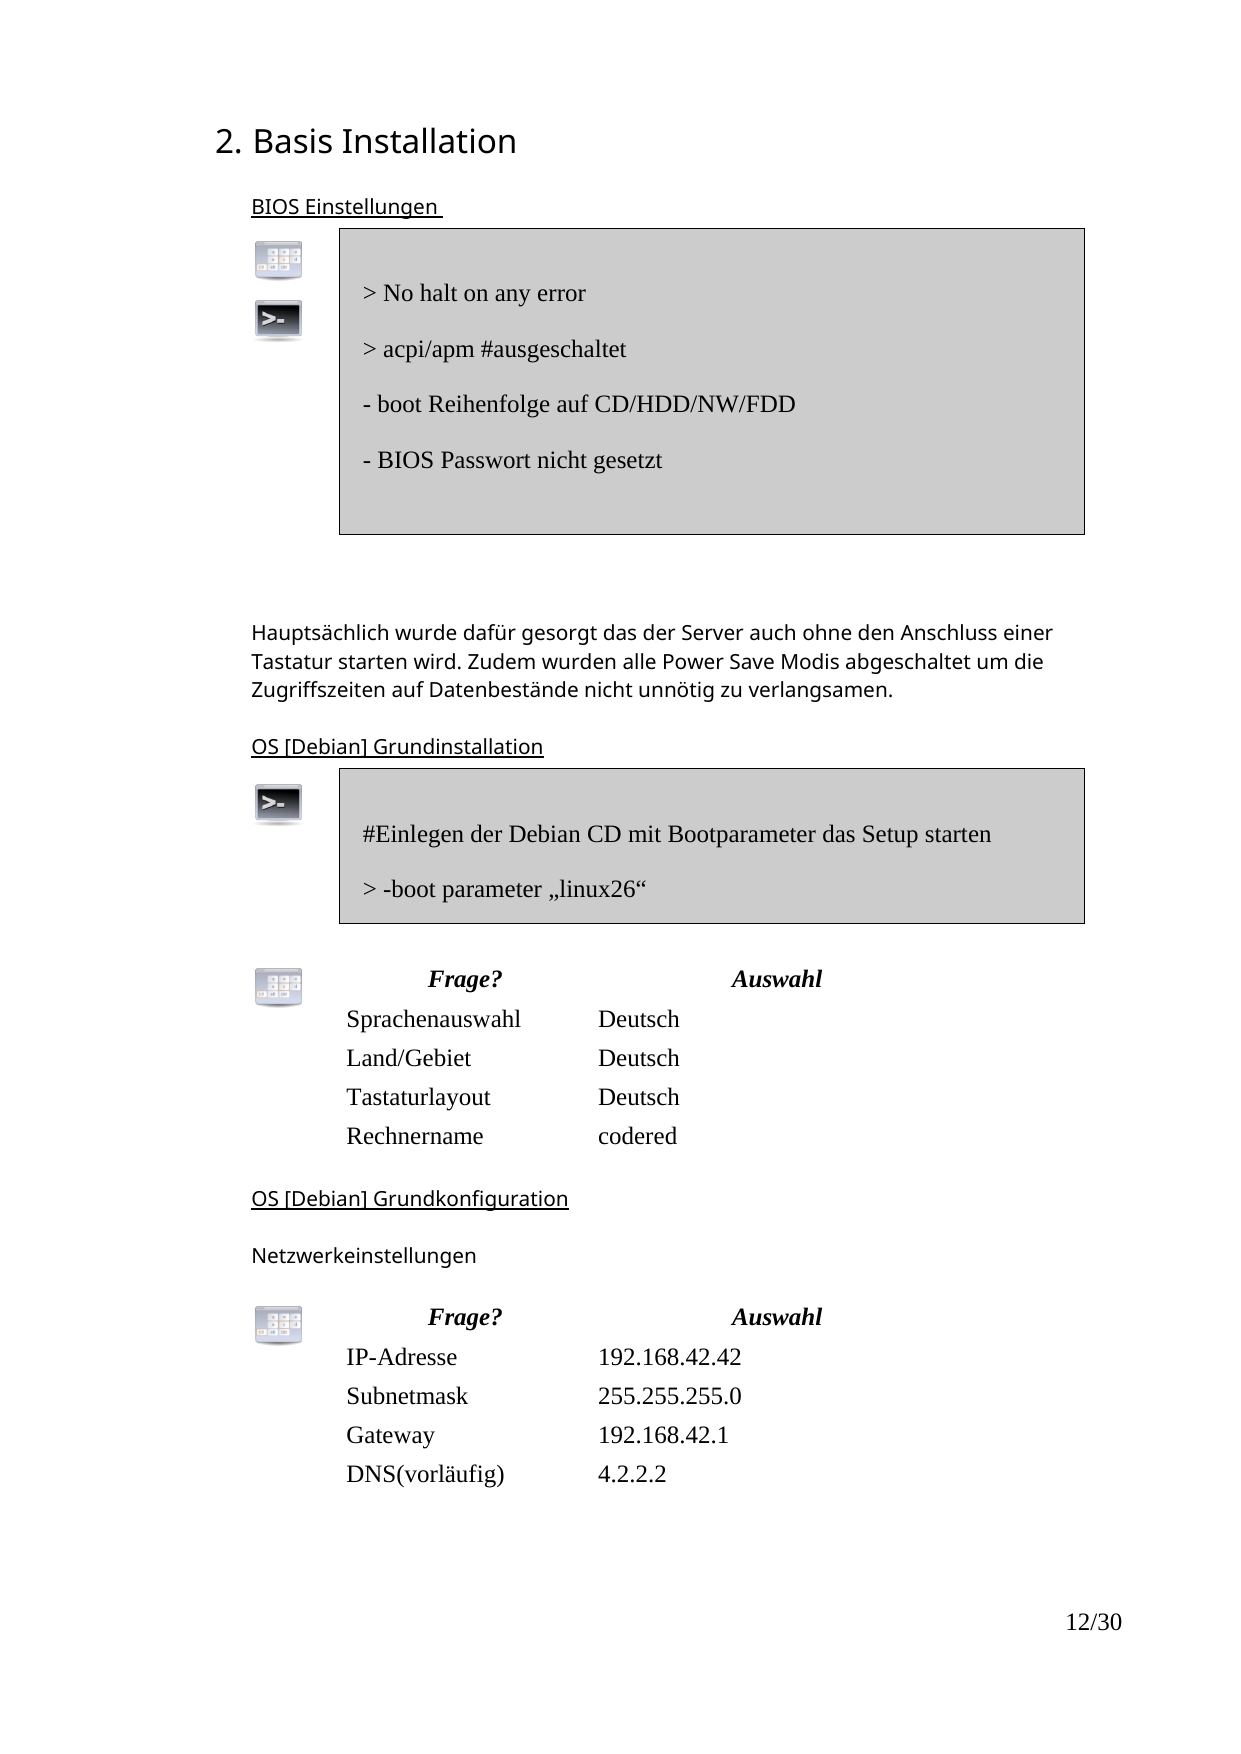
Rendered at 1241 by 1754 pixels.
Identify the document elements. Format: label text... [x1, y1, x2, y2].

table_cell DNS(vorläufig) [341, 1455, 592, 1494]
picture [251, 290, 305, 344]
table_cell Sprachenauswahl [341, 999, 592, 1038]
text Netzwerkeinstellungen [251, 1241, 1122, 1269]
table_cell Land/Gebiet [341, 1038, 592, 1077]
table_cell Deutsch [592, 1077, 964, 1116]
table_cell Gateway [341, 1415, 592, 1454]
table_cell 255.255.255.0 [592, 1376, 964, 1415]
table_header Frage? [341, 1298, 592, 1337]
text OS [Debian] Grundinstallation [251, 732, 1122, 761]
text BIOS Einstellungen [177, 192, 1122, 220]
picture [251, 231, 305, 285]
table_header Frage? [341, 960, 592, 999]
table_cell codered [592, 1116, 964, 1156]
picture [251, 958, 305, 1012]
table_cell IP-Adresse [341, 1337, 592, 1376]
picture [251, 774, 305, 828]
table_cell Subnetmask [341, 1376, 592, 1415]
table_header Auswahl [592, 960, 964, 999]
table_header Auswahl [592, 1298, 964, 1337]
list Basis Installation [215, 118, 1122, 163]
table_cell Rechnername [341, 1116, 592, 1156]
table_cell 192.168.42.1 [592, 1415, 964, 1454]
text OS [Debian] Grundkonfiguration [251, 1184, 1122, 1212]
table_cell Deutsch [592, 1038, 964, 1077]
picture [251, 1296, 305, 1350]
table_cell Tastaturlayout [341, 1077, 592, 1116]
table_cell Deutsch [592, 999, 964, 1038]
table_cell 192.168.42.42 [592, 1337, 964, 1376]
table_cell 4.2.2.2 [592, 1455, 964, 1494]
text Hauptsächlich wurde dafür gesorgt das der Server auch ohne den Anschluss einer Tastatur starten wird. Zudem wurden alle Power Save Modis abgeschaltet um die Zugriffszeiten auf Datenbestände nicht unnötig zu verlangsamen. [251, 618, 1122, 704]
